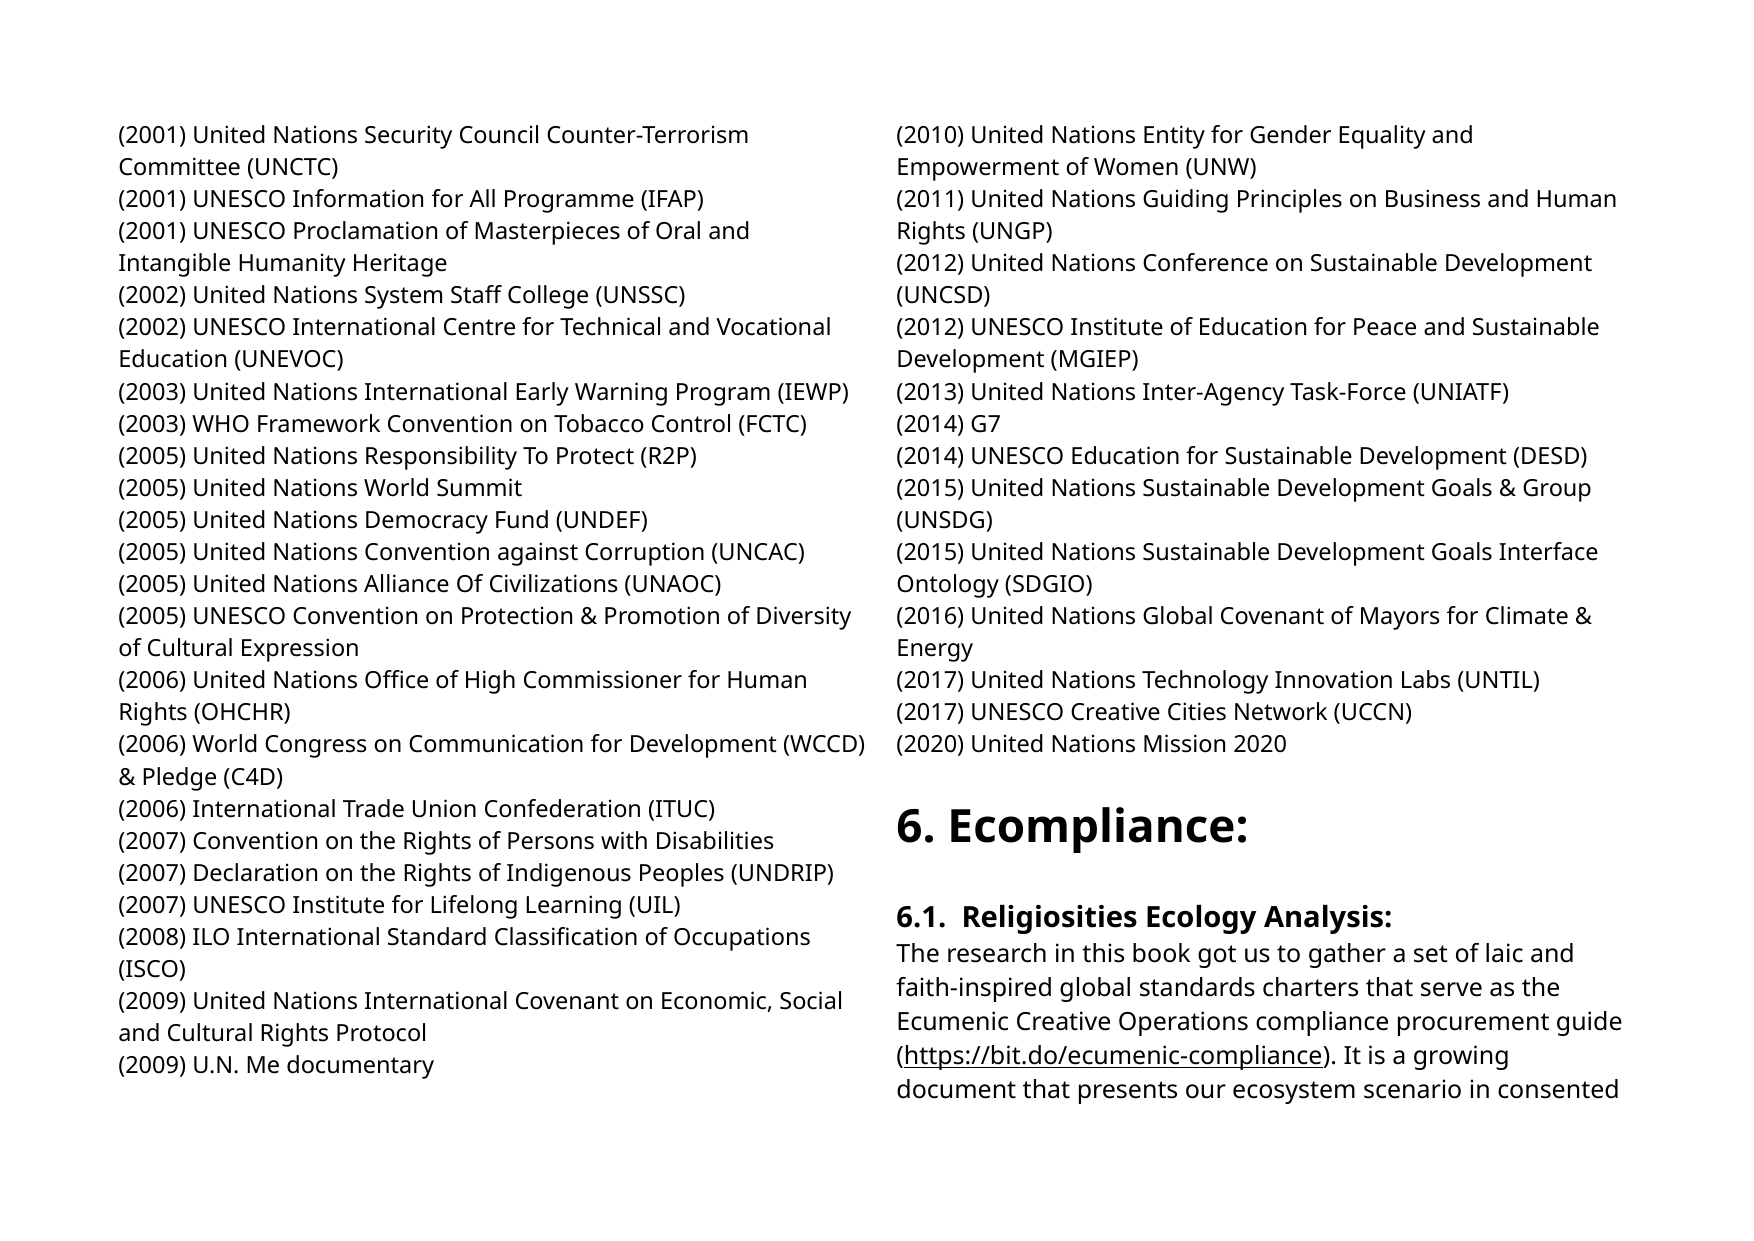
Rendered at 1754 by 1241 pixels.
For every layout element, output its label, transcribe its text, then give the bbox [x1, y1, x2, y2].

text (2012) UNESCO Institute of Education for Peace and Sustainable Development (MGIEP) [896, 311, 1636, 375]
text (2015) United Nations Sustainable Development Goals Interface Ontology (SDGIO) [896, 535, 1636, 599]
text (2003) United Nations International Early Warning Program (IEWP) [118, 375, 868, 407]
text (2001) UNESCO Proclamation of Masterpieces of Oral and Intangible Humanity Heritage [118, 214, 868, 278]
text (2005) UNESCO Convention on Protection & Promotion of Diversity of Cultural Expression [118, 599, 868, 663]
text (2002) UNESCO International Centre for Technical and Vocational Education (UNEVOC) [118, 311, 868, 375]
text (2007) Declaration on the Rights of Indigenous Peoples (UNDRIP) [118, 856, 868, 888]
text (2012) United Nations Conference on Sustainable Development (UNCSD) [896, 246, 1636, 311]
text (2005) United Nations Alliance Of Civilizations (UNAOC) [118, 567, 868, 599]
text (2001) United Nations Security Council Counter-Terrorism Committee (UNCTC) [118, 118, 868, 182]
text (2010) United Nations Entity for Gender Equality and Empowerment of Women (UNW) [896, 118, 1636, 182]
text (2009) U.N. Me documentary [118, 1048, 868, 1081]
text 6. Ecompliance: [896, 794, 1636, 856]
text (2003) WHO Framework Convention on Tobacco Control (FCTC) [118, 407, 868, 439]
text (2007) Convention on the Rights of Persons with Disabilities [118, 824, 868, 856]
text (2005) United Nations Democracy Fund (UNDEF) [118, 503, 868, 535]
text (2006) International Trade Union Confederation (ITUC) [118, 792, 868, 824]
text The research in this book got us to gather a set of laic and faith-inspired global standards charters that serve as the Ecumenic Creative Operations compliance procurement guide (https://bit.do/ecumenic-compliance). It is a growing document that presents our ecosystem scenario in consented [896, 936, 1636, 1106]
text (2007) UNESCO Institute for Lifelong Learning (UIL) [118, 888, 868, 920]
text (2009) United Nations International Covenant on Economic, Social and Cultural Rights Protocol [118, 984, 868, 1048]
text (2005) United Nations Responsibility To Protect (R2P) [118, 439, 868, 471]
text (2013) United Nations Inter-Agency Task-Force (UNIATF) [896, 375, 1636, 407]
text (2011) United Nations Guiding Principles on Business and Human Rights (UNGP) [896, 182, 1636, 246]
text (2017) United Nations Technology Innovation Labs (UNTIL) [896, 663, 1636, 696]
text (2006) World Congress on Communication for Development (WCCD) & Pledge (C4D) [118, 728, 868, 792]
text (2001) UNESCO Information for All Programme (IFAP) [118, 182, 868, 214]
text (2017) UNESCO Creative Cities Network (UCCN) [896, 696, 1636, 728]
text (2005) United Nations Convention against Corruption (UNCAC) [118, 535, 868, 567]
text (2002) United Nations System Staff College (UNSSC) [118, 278, 868, 311]
text (2005) United Nations World Summit [118, 471, 868, 503]
text (2020) United Nations Mission 2020 [896, 728, 1636, 760]
text 6.1. Religiosities Ecology Analysis: [896, 896, 1636, 936]
text (2008) ILO International Standard Classification of Occupations (ISCO) [118, 920, 868, 984]
text (2014) UNESCO Education for Sustainable Development (DESD) [896, 439, 1636, 471]
text (2015) United Nations Sustainable Development Goals & Group (UNSDG) [896, 471, 1636, 535]
text (2016) United Nations Global Covenant of Mayors for Climate & Energy [896, 599, 1636, 663]
text (2014) G7 [896, 407, 1636, 439]
text (2006) United Nations Office of High Commissioner for Human Rights (OHCHR) [118, 663, 868, 728]
